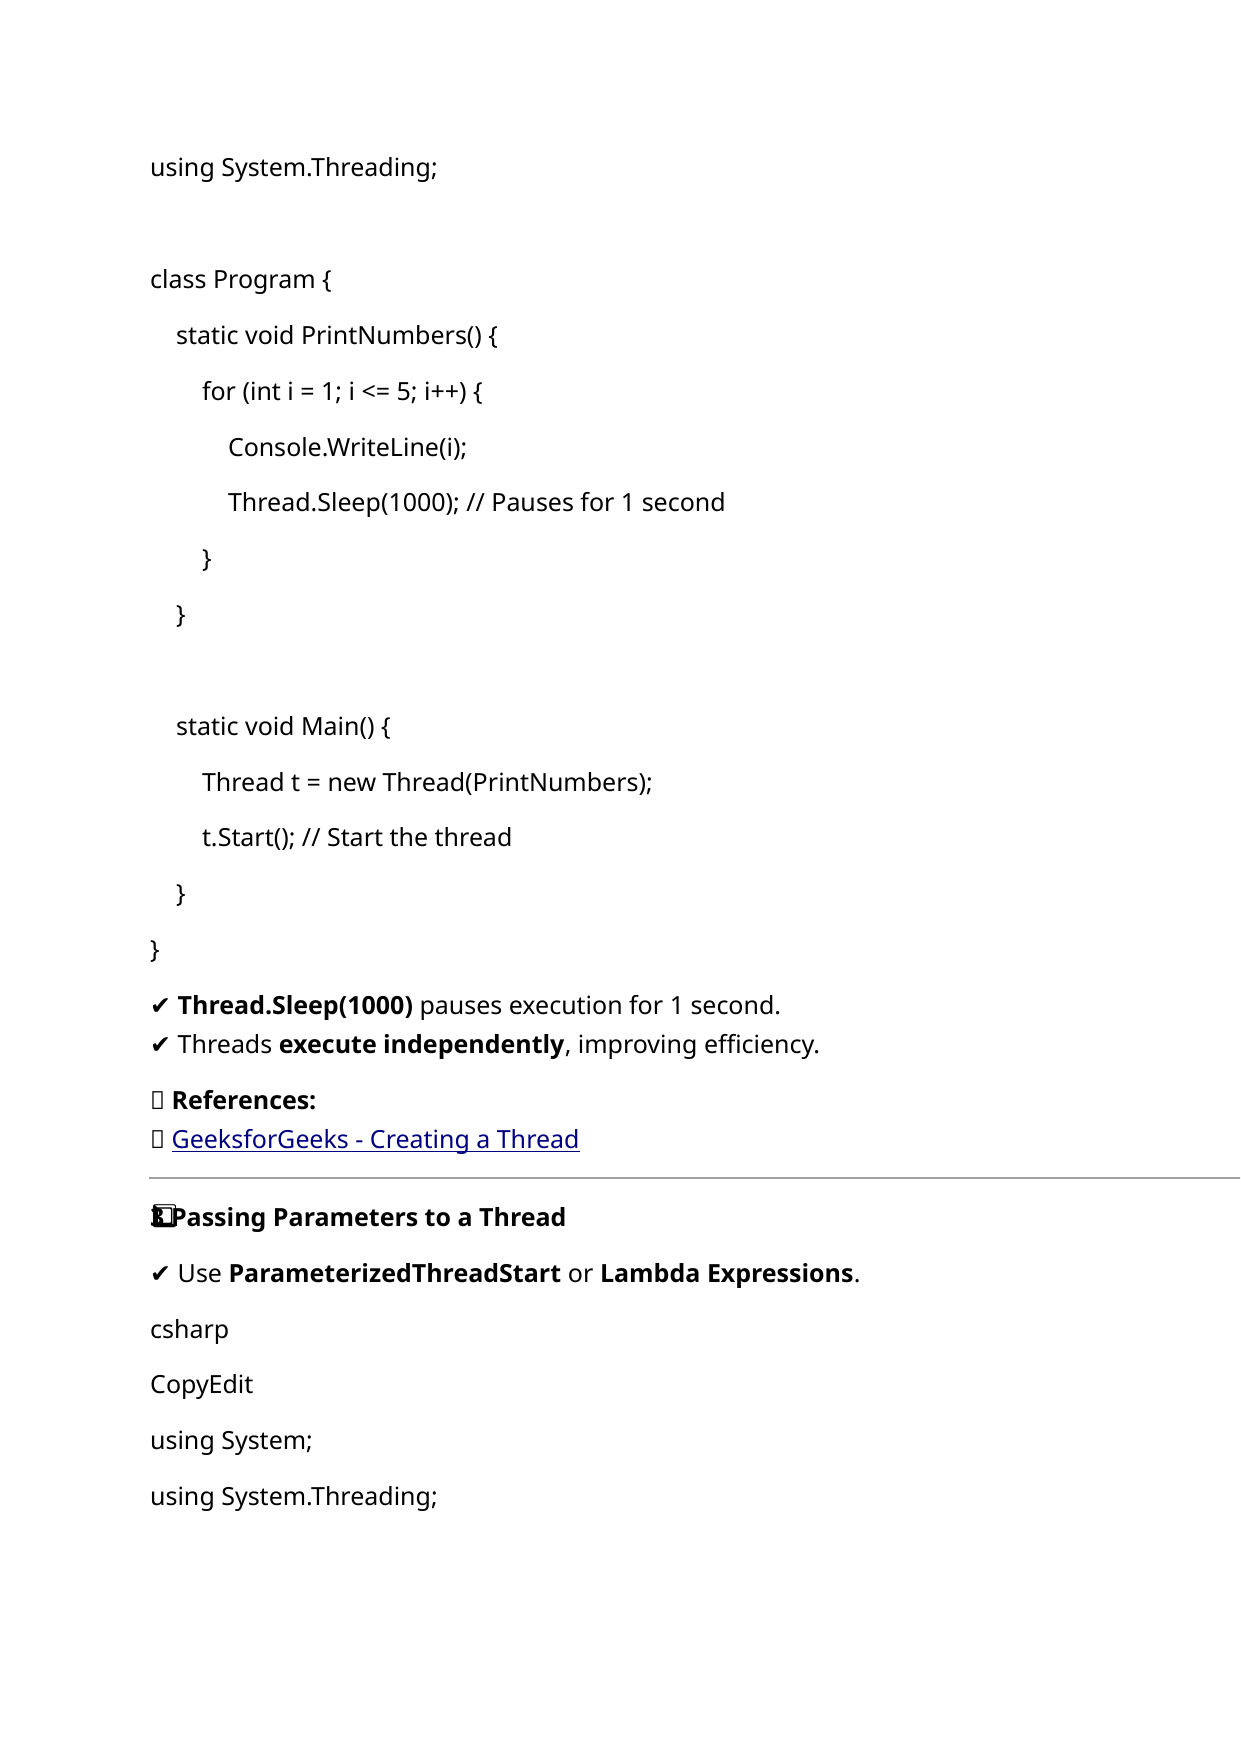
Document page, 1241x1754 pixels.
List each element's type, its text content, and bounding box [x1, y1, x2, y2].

text ✔️ Thread.Sleep(1000) pauses execution for 1 second. ✔️ Threads execute independently, improving efficiency. [150, 987, 1090, 1061]
text } [150, 541, 1090, 575]
text } [150, 932, 1090, 966]
text Thread.Sleep(1000); // Pauses for 1 second [150, 485, 1090, 519]
text 3️⃣ Passing Parameters to a Thread [150, 1199, 1090, 1234]
text using System.Threading; [150, 1479, 1090, 1513]
text ✔️ Use ParameterizedThreadStart or Lambda Expressions. [150, 1255, 1090, 1289]
text class Program { [150, 262, 1090, 296]
text Console.WriteLine(i); [150, 429, 1090, 463]
text CopyEdit [150, 1367, 1090, 1401]
text csharp [150, 1311, 1090, 1345]
text } [150, 876, 1090, 910]
text using System.Threading; [150, 150, 1090, 184]
text static void PrintNumbers() { [150, 317, 1090, 352]
text } [150, 597, 1090, 631]
text using System; [150, 1423, 1090, 1457]
text for (int i = 1; i <= 5; i++) { [150, 373, 1090, 407]
text static void Main() { [150, 708, 1090, 742]
text Thread t = new Thread(PrintNumbers); [150, 764, 1090, 798]
text 📌 References: 🔗 GeeksforGeeks - Creating a Thread [150, 1082, 1090, 1156]
text t.Start(); // Start the thread [150, 820, 1090, 854]
